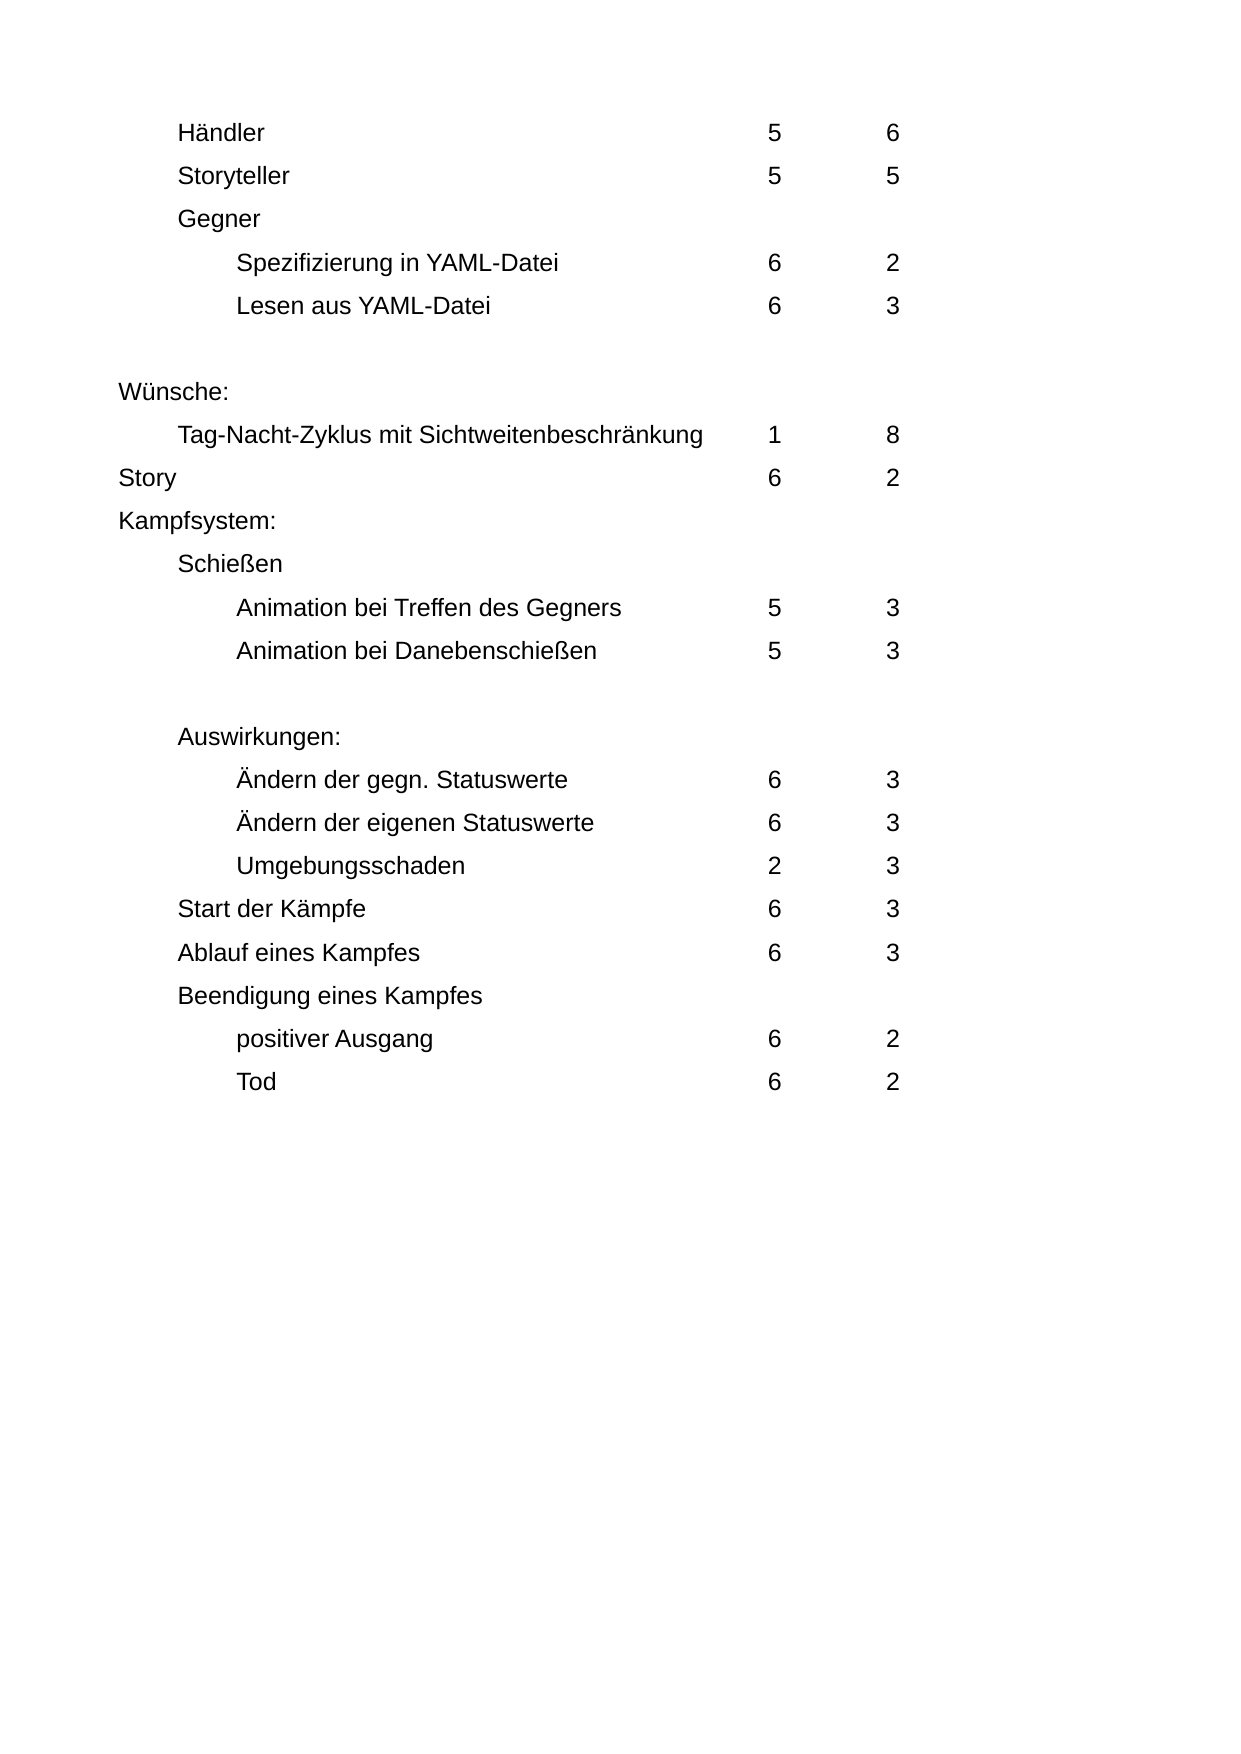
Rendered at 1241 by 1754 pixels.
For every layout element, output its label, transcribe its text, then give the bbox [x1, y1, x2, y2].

text Ändern der eigenen Statuswerte 6 3 [118, 808, 1122, 837]
text Schießen [118, 549, 1122, 578]
text Auswirkungen: [118, 722, 1122, 751]
text positiver Ausgang 6 2 [118, 1024, 1122, 1052]
text Ändern der gegn. Statuswerte 6 3 [118, 765, 1122, 794]
text Animation bei Treffen des Gegners 5 3 [118, 592, 1122, 621]
text Lesen aus YAML-Datei 6 3 [118, 291, 1122, 319]
text Spezifizierung in YAML-Datei 6 2 [118, 247, 1122, 276]
text Story 6 2 [118, 463, 1122, 492]
text Händler 5 6 [118, 118, 1122, 147]
text Kampfsystem: [118, 506, 1122, 535]
text Storyteller 5 5 [118, 161, 1122, 190]
text Tod 6 2 [118, 1067, 1122, 1096]
text Animation bei Danebenschießen 5 3 [118, 636, 1122, 664]
text Start der Kämpfe 6 3 [118, 894, 1122, 923]
text Wünsche: [118, 377, 1122, 406]
text Ablauf eines Kampfes 6 3 [118, 937, 1122, 966]
text Gegner [118, 204, 1122, 233]
text Tag-Nacht-Zyklus mit Sichtweitenbeschränkung 1 8 [118, 420, 1122, 449]
text Umgebungsschaden 2 3 [118, 851, 1122, 880]
text Beendigung eines Kampfes [118, 981, 1122, 1009]
